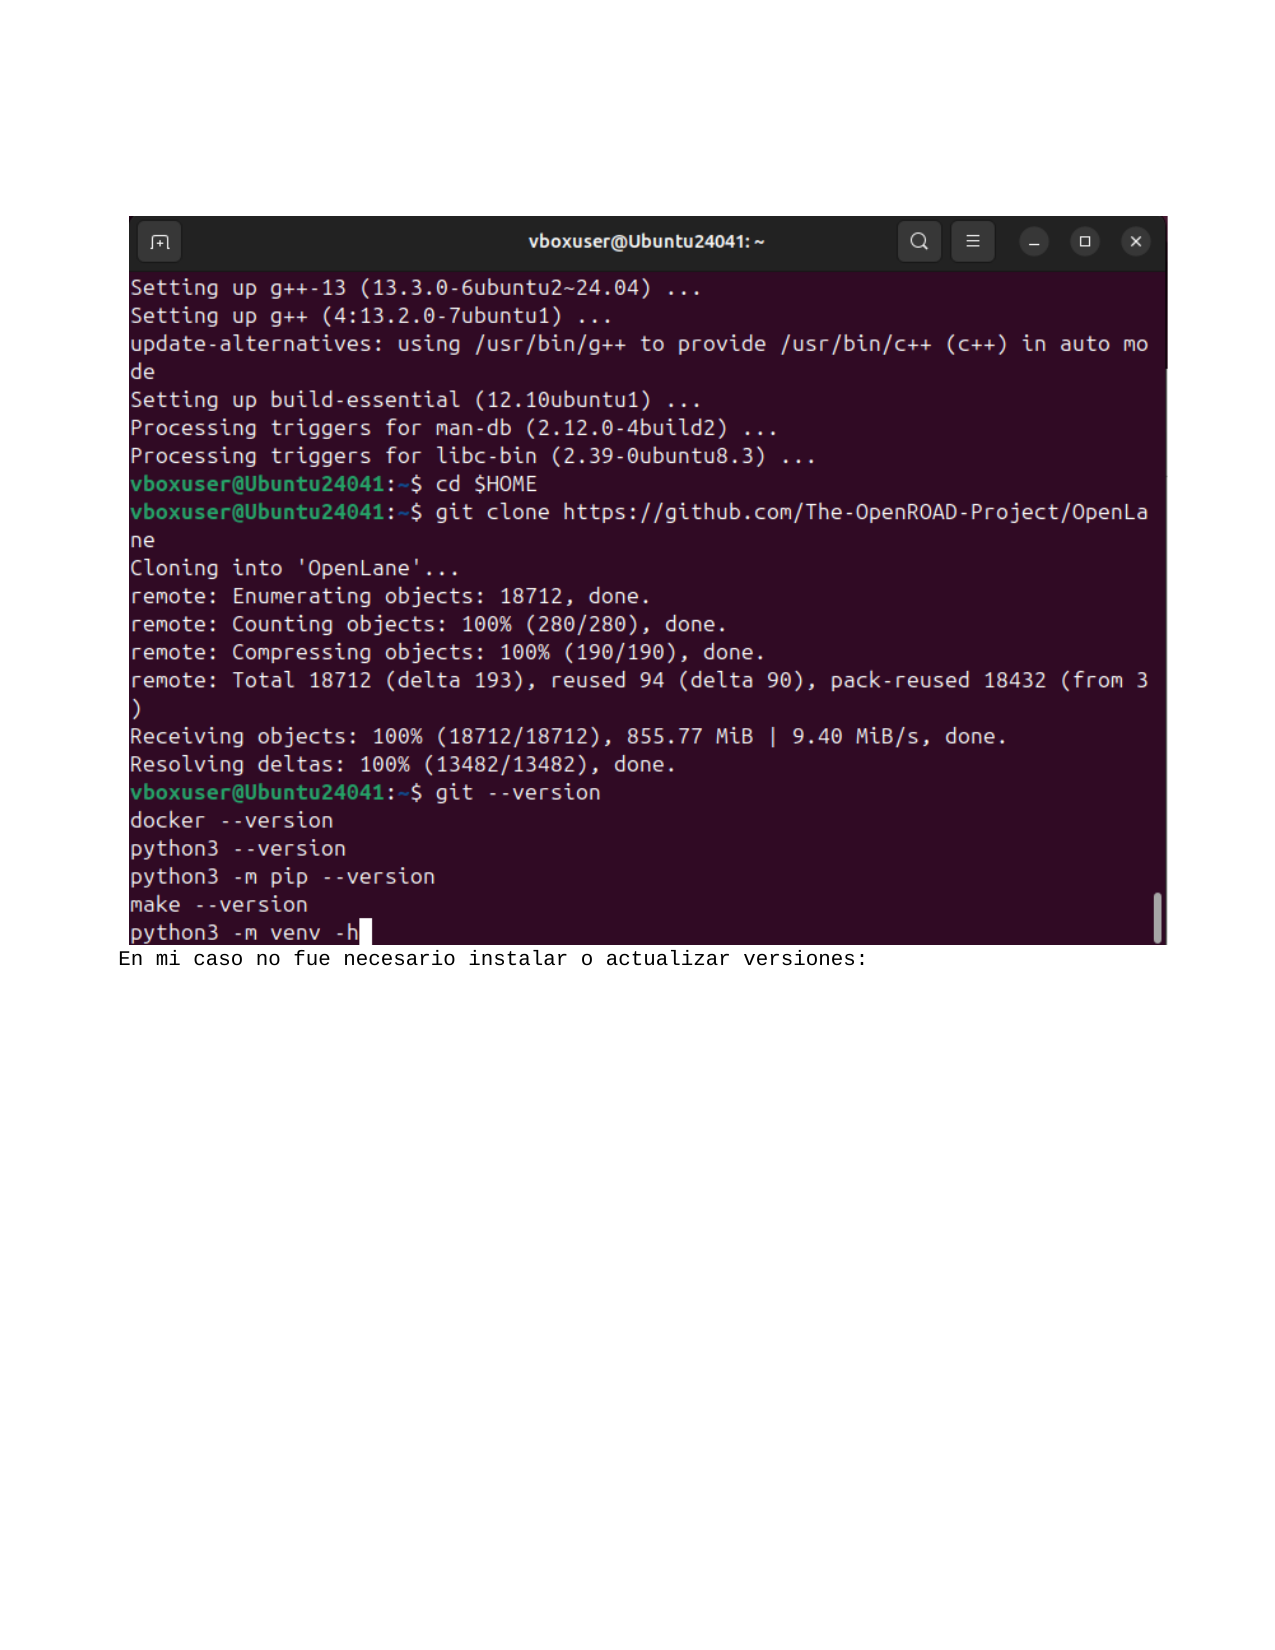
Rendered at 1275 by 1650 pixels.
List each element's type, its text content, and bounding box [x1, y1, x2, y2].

picture [129, 216, 1168, 945]
text En mi caso no fue necesario instalar o actualizar versiones: [118, 948, 1157, 971]
